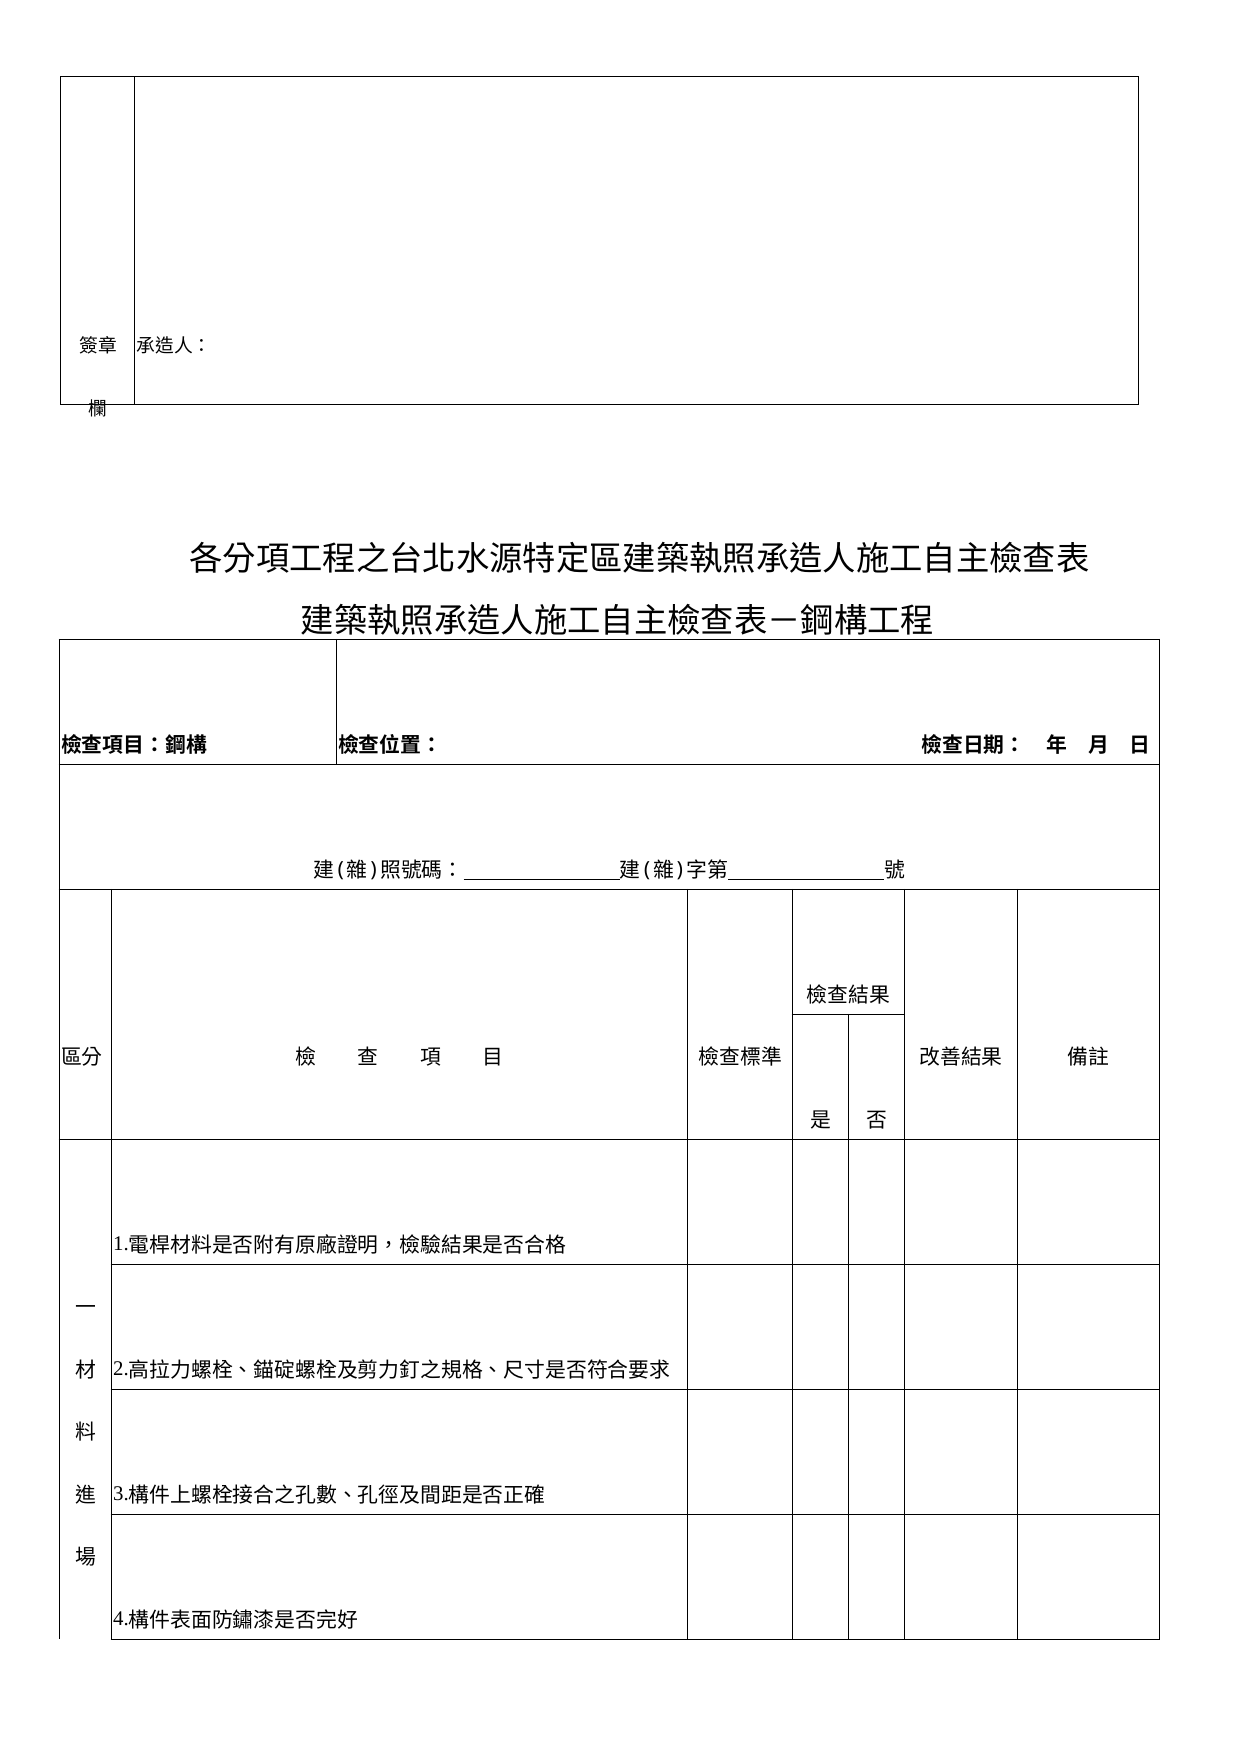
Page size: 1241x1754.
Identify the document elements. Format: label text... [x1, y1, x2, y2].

table_cell 否 [849, 1015, 904, 1139]
table_cell [1018, 1265, 1159, 1389]
table_cell 4.構件表面防鏽漆是否完好 [112, 1515, 687, 1639]
table_cell [1018, 1140, 1159, 1264]
table_cell [905, 1265, 1017, 1389]
table_cell 建(雜)照號碼： 建(雜)字第 號 [60, 765, 1159, 889]
table_header 檢查項目：鋼構 [60, 640, 336, 764]
table_cell [688, 1515, 792, 1639]
text 各分項工程之台北水源特定區建築執照承造人施工自主檢查表 [103, 514, 1175, 576]
table_cell 區分 [60, 890, 111, 1139]
table_cell [849, 1390, 904, 1514]
table_cell [849, 1515, 904, 1639]
table_cell 承造人： 專任工程人員： 工地負責人： [135, 77, 1138, 404]
table_cell [793, 1390, 848, 1514]
table_cell 檢查結果 [793, 890, 904, 1014]
table_cell 檢查標準 [688, 890, 792, 1139]
table_header 檢查位置： 檢查日期： 年 月 日 [337, 640, 1159, 764]
table_cell 2.高拉力螺栓、錨碇螺栓及剪力釘之規格、尺寸是否符合要求 [112, 1265, 687, 1389]
table_cell [793, 1140, 848, 1264]
table_cell [688, 1265, 792, 1389]
table_cell 簽章 欄 [61, 77, 134, 404]
table_cell 檢 查 項 目 [112, 890, 687, 1139]
table_cell [905, 1515, 1017, 1639]
table_cell 備註 [1018, 890, 1159, 1139]
table_cell [793, 1265, 848, 1389]
table_cell [849, 1265, 904, 1389]
table_cell [688, 1390, 792, 1514]
table_cell [688, 1140, 792, 1264]
table_cell 3.構件上螺栓接合之孔數、孔徑及間距是否正確 [112, 1390, 687, 1514]
table_cell [905, 1140, 1017, 1264]
text 建築執照承造人施工自主檢查表－鋼構工程 [59, 576, 1175, 639]
table_cell [1018, 1390, 1159, 1514]
table_cell 是 [793, 1015, 848, 1139]
table_cell 一 材 料 進 場 [60, 1140, 111, 1639]
table_cell [1018, 1515, 1159, 1639]
table_cell 1.電桿材料是否附有原廠證明，檢驗結果是否合格 [112, 1140, 687, 1264]
table_cell [793, 1515, 848, 1639]
table_cell 改善結果 [905, 890, 1017, 1139]
table_cell [849, 1140, 904, 1264]
table_cell [905, 1390, 1017, 1514]
